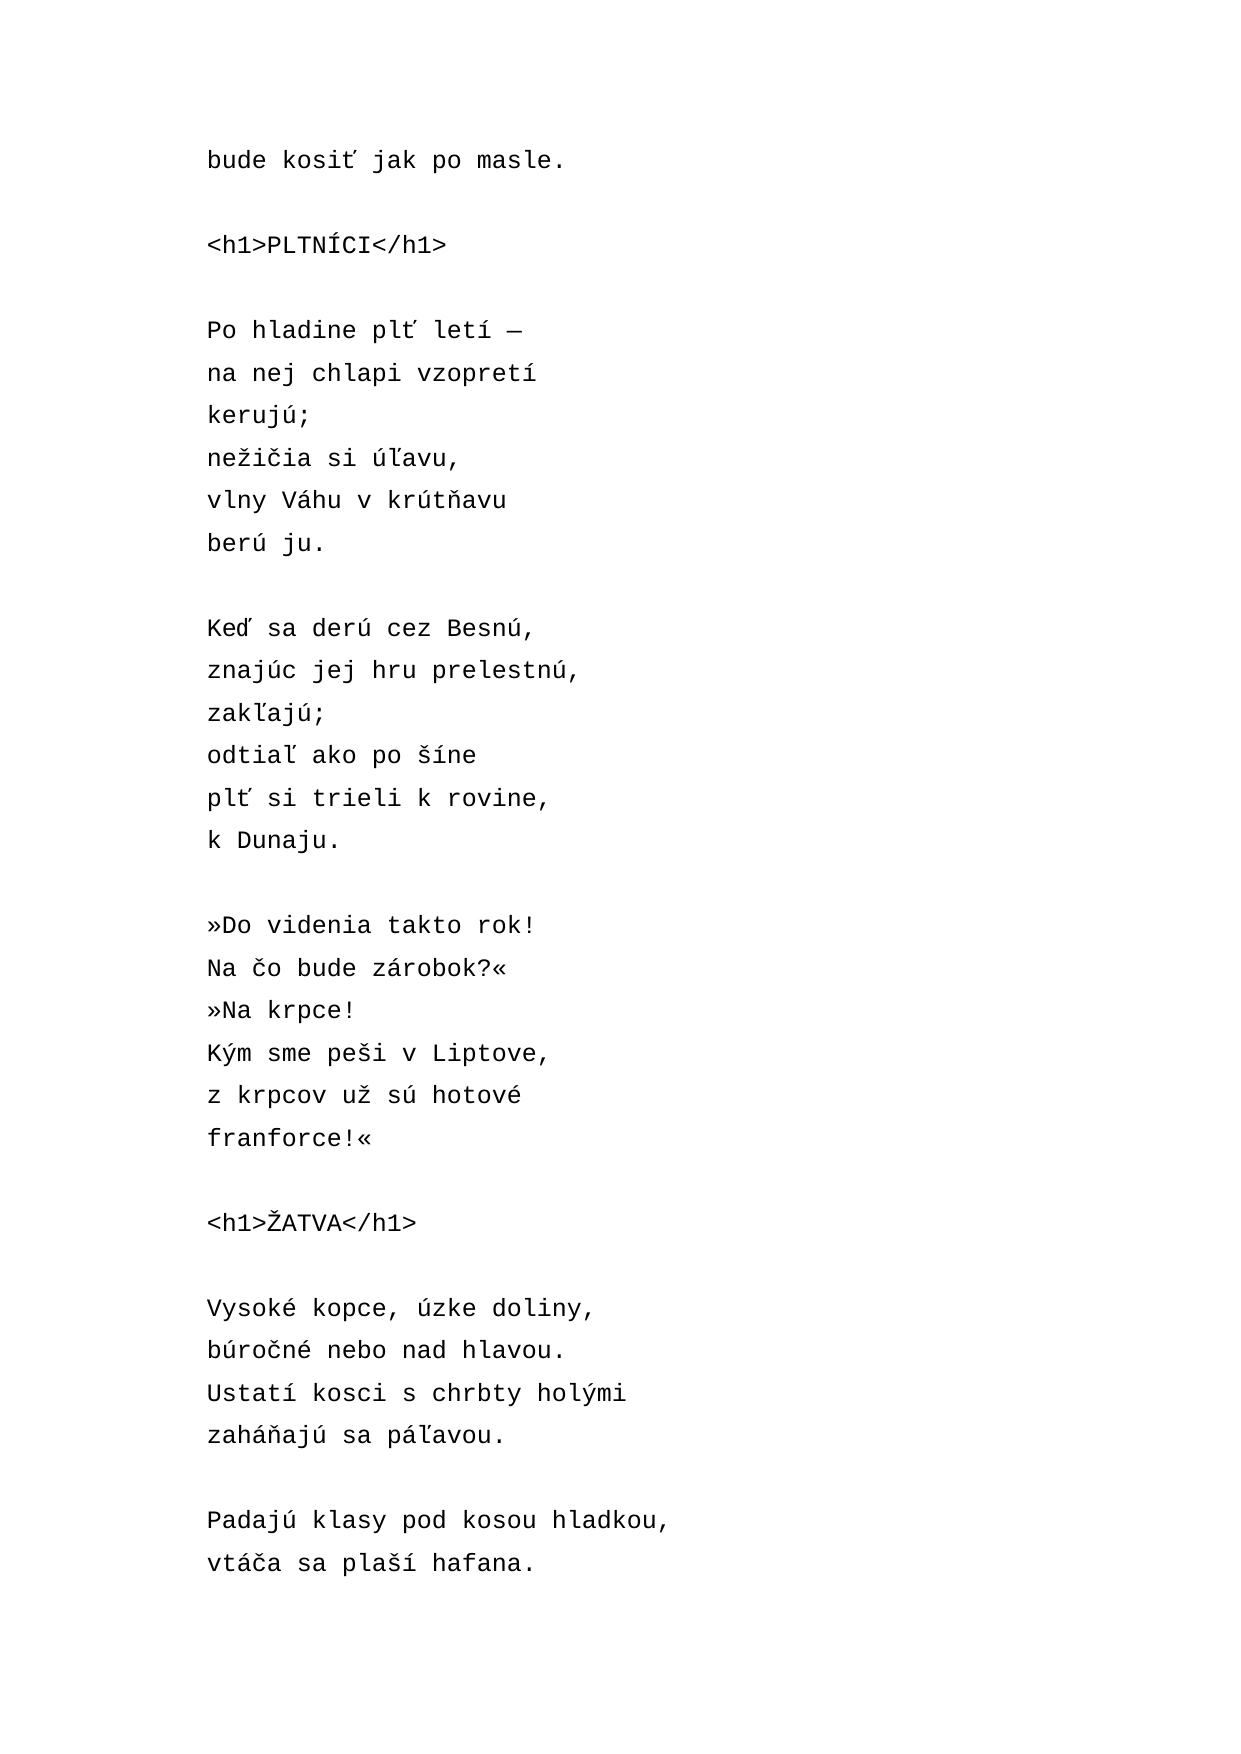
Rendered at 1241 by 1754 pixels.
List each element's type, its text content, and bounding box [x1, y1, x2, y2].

text berú ju. [148, 530, 1093, 558]
text vlny Váhu v krútňavu [148, 488, 1093, 516]
text bude kosiť jak po masle. [148, 148, 1093, 176]
text Kým sme peši v Liptove, [148, 1040, 1093, 1068]
text zaháňajú sa páľavou. [148, 1423, 1093, 1451]
text odtiaľ ako po šíne [148, 743, 1093, 771]
text Ustatí kosci s chrbty holými [148, 1380, 1093, 1408]
text Vysoké kopce, úzke doliny, [148, 1295, 1093, 1323]
text znajúc jej hru prelestnú, [148, 658, 1093, 686]
text <h1>ŽATVA</h1> [148, 1210, 1093, 1238]
text na nej chlapi vzopretí [148, 360, 1093, 388]
text plť si trieli k rovine, [148, 785, 1093, 813]
text Po hladine plť letí — [148, 318, 1093, 346]
text z krpcov už sú hotové [148, 1083, 1093, 1111]
text zakľajú; [148, 700, 1093, 728]
text <h1>PLTNÍCI</h1> [148, 233, 1093, 261]
text kerujú; [148, 403, 1093, 431]
text Keď sa derú cez Besnú, [148, 615, 1093, 643]
text vtáča sa plaší hafana. [148, 1550, 1093, 1578]
text Padajú klasy pod kosou hladkou, [148, 1508, 1093, 1536]
text k Dunaju. [148, 828, 1093, 856]
text Na čo bude zárobok?« [148, 955, 1093, 983]
text búročné nebo nad hlavou. [148, 1338, 1093, 1366]
text franforce!« [148, 1125, 1093, 1153]
text nežičia si úľavu, [148, 445, 1093, 473]
text »Na krpce! [148, 998, 1093, 1026]
text »Do videnia takto rok! [148, 913, 1093, 941]
